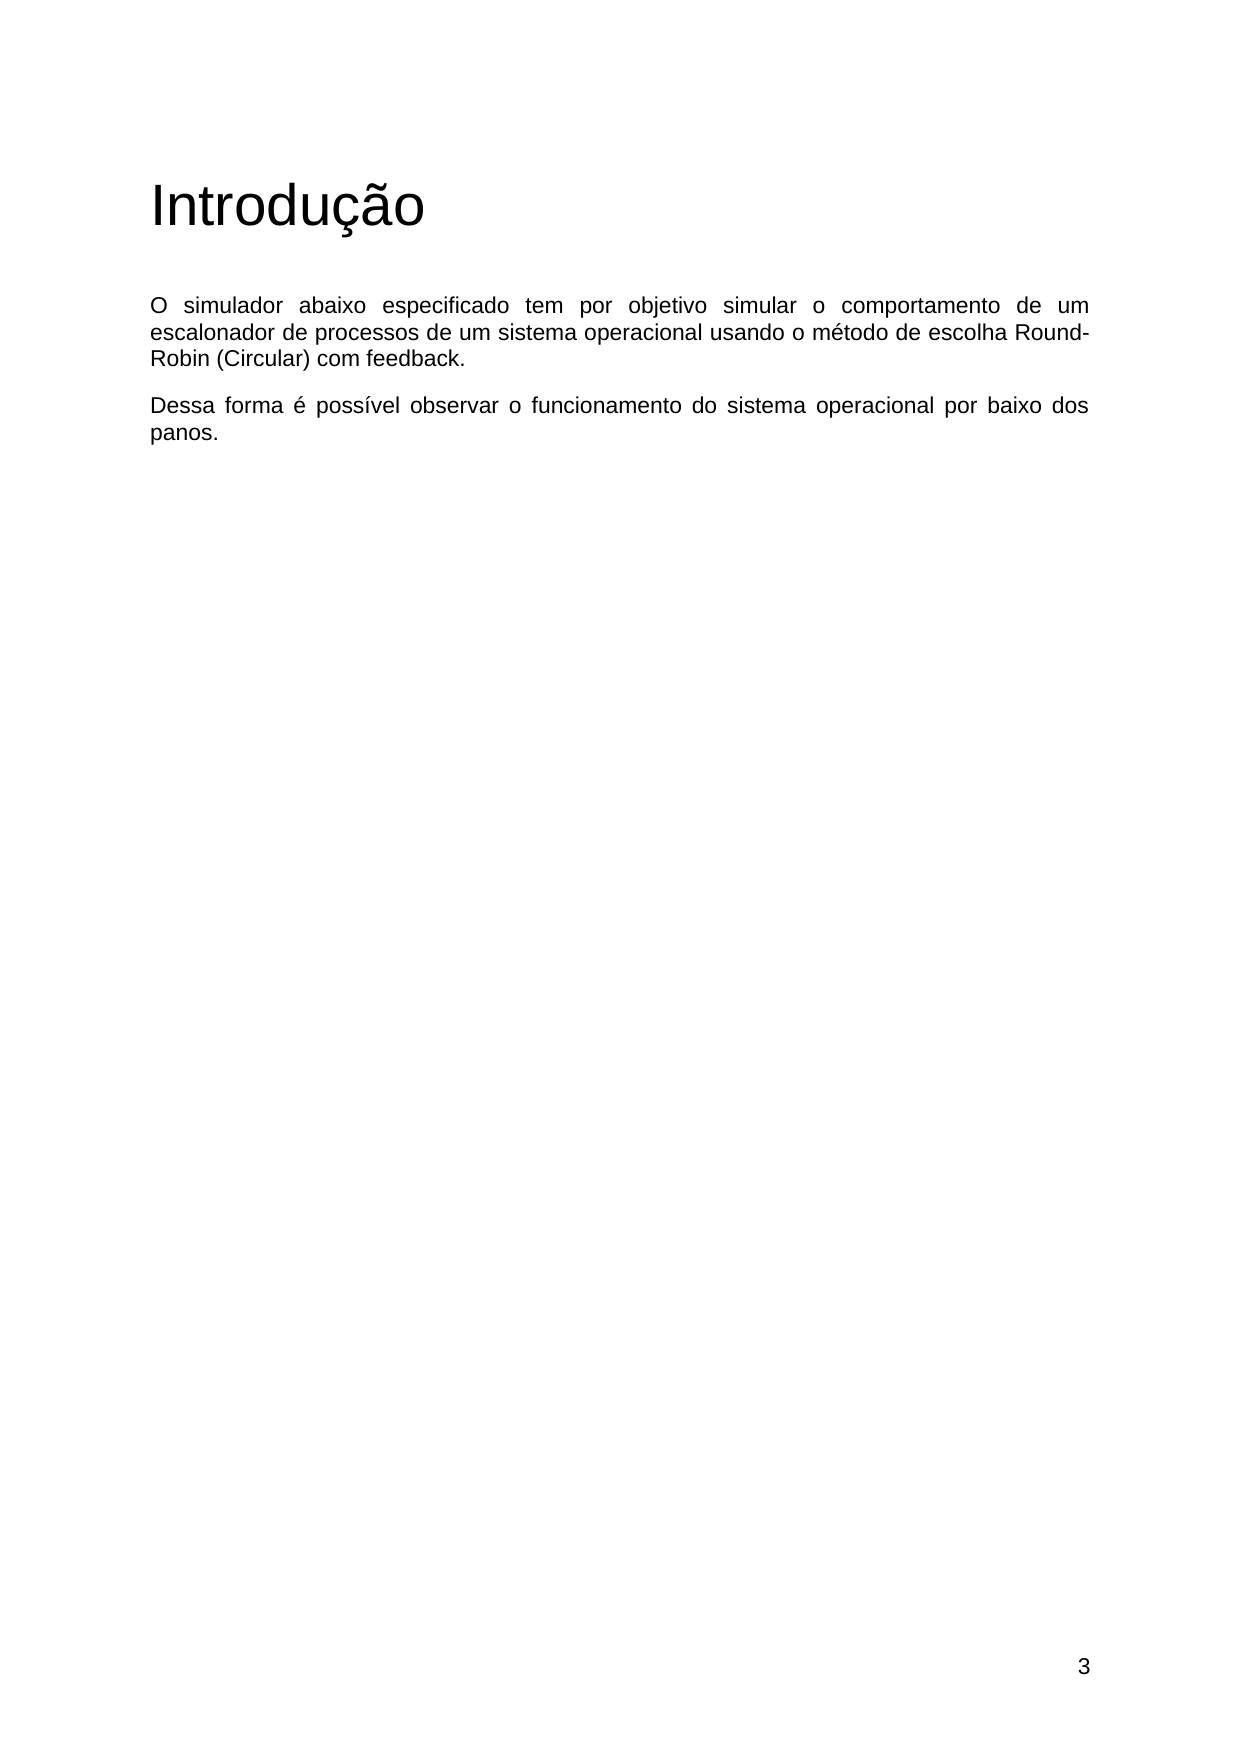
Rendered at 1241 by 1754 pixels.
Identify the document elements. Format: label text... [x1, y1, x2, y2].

text Dessa forma é possível observar o funcionamento do sistema operacional por baixo dos panos. [150, 392, 1090, 445]
text O simulador abaixo especificado tem por objetivo simular o comportamento de um escalonador de processos de um sistema operacional usando o método de escolha Round-Robin (Circular) com feedback. [150, 292, 1090, 371]
title Introdução [150, 171, 1090, 238]
